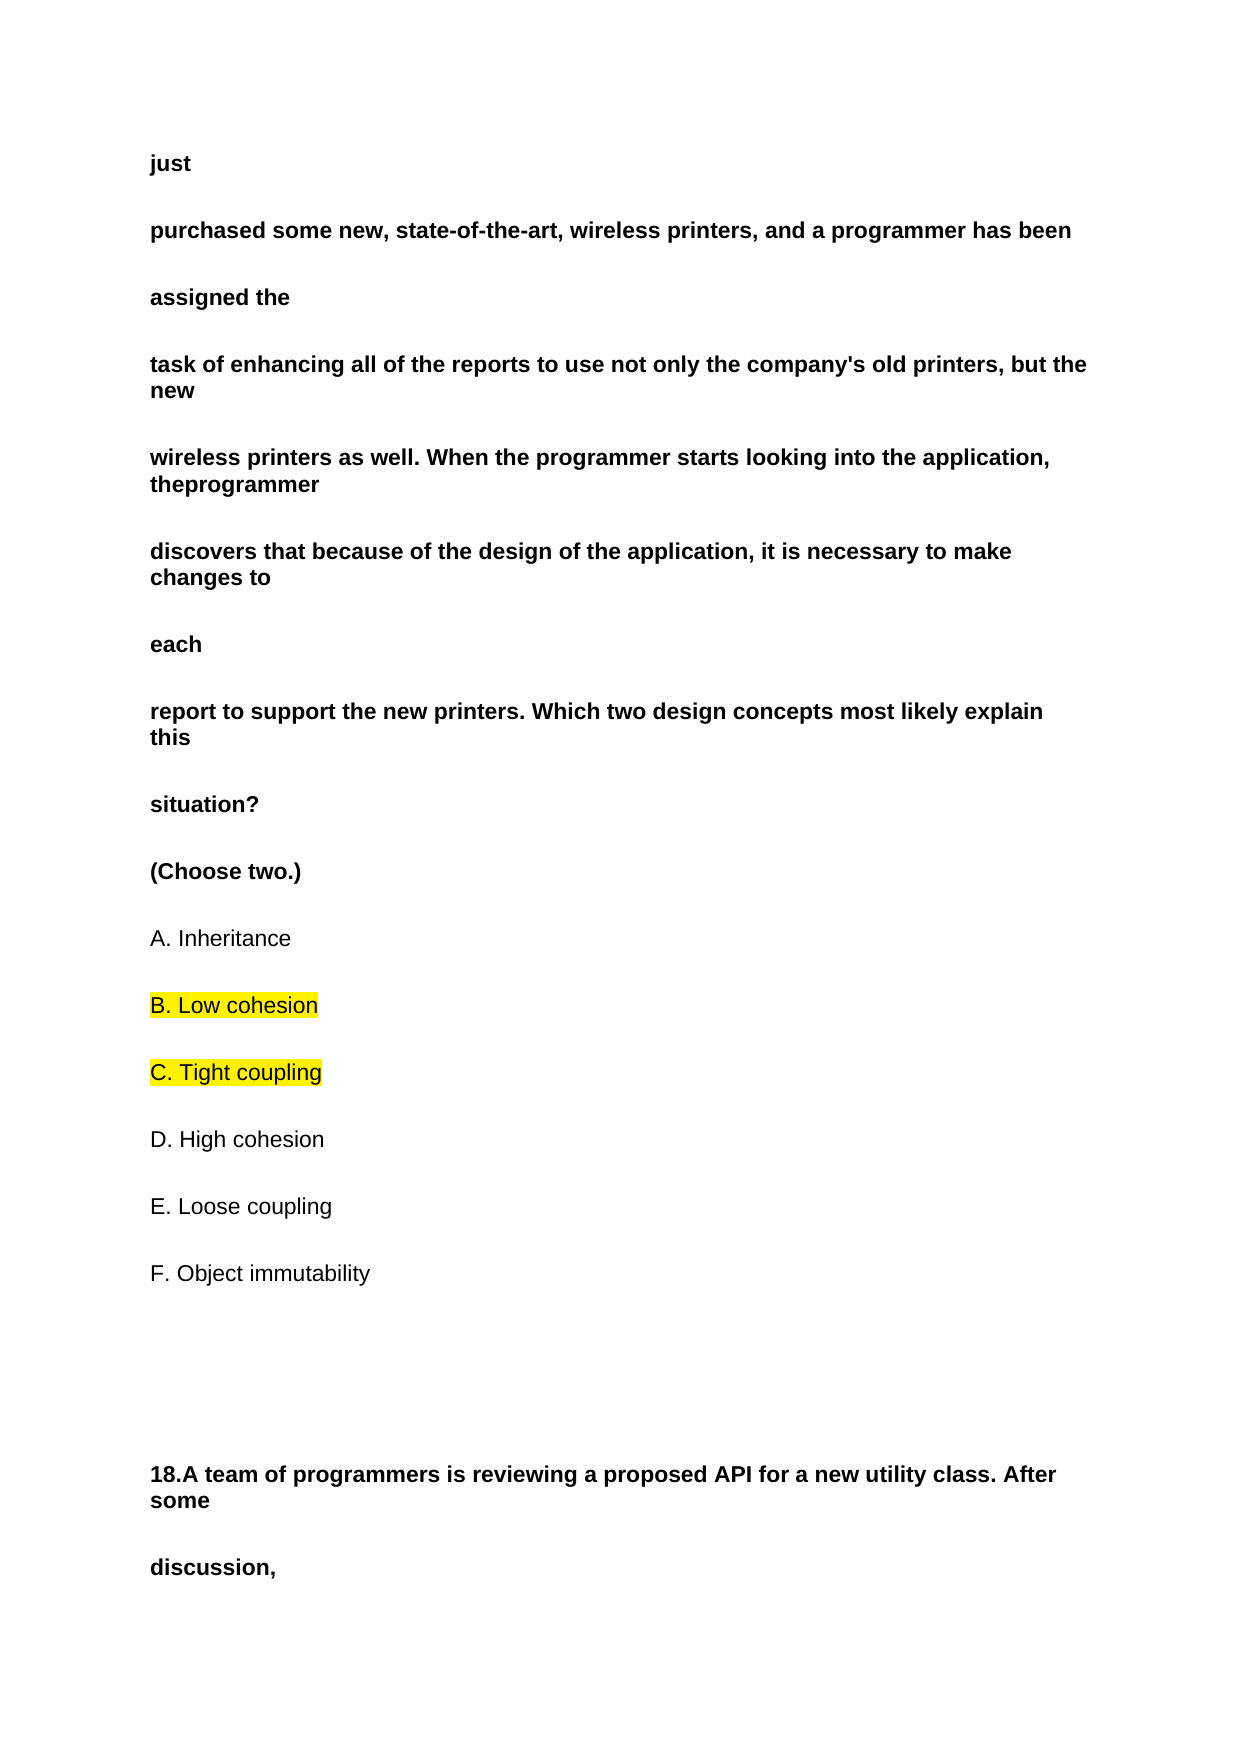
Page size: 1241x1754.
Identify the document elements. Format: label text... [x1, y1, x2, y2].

text assigned the [150, 284, 1090, 310]
text E. Loose coupling [150, 1193, 1090, 1219]
text 18.A team of programmers is reviewing a proposed API for a new utility class. After some [150, 1461, 1090, 1514]
text report to support the new printers. Which two design concepts most likely explain this [150, 698, 1090, 751]
text A. Inheritance [150, 925, 1090, 952]
text C. Tight coupling [150, 1059, 1090, 1086]
text situation? [150, 791, 1090, 818]
text each [150, 631, 1090, 657]
text D. High cohesion [150, 1126, 1090, 1152]
text (Choose two.) [150, 858, 1090, 884]
text discussion, [150, 1554, 1090, 1581]
text just [150, 150, 1090, 176]
text wireless printers as well. When the programmer starts looking into the application, theprogrammer [150, 444, 1090, 497]
text F. Object immutability [150, 1260, 1090, 1286]
text purchased some new, state-of-the-art, wireless printers, and a programmer has been [150, 217, 1090, 243]
text task of enhancing all of the reports to use not only the company's old printers, but the new [150, 351, 1090, 404]
text B. Low cohesion [150, 992, 1090, 1018]
text discovers that because of the design of the application, it is necessary to make changes to [150, 538, 1090, 590]
